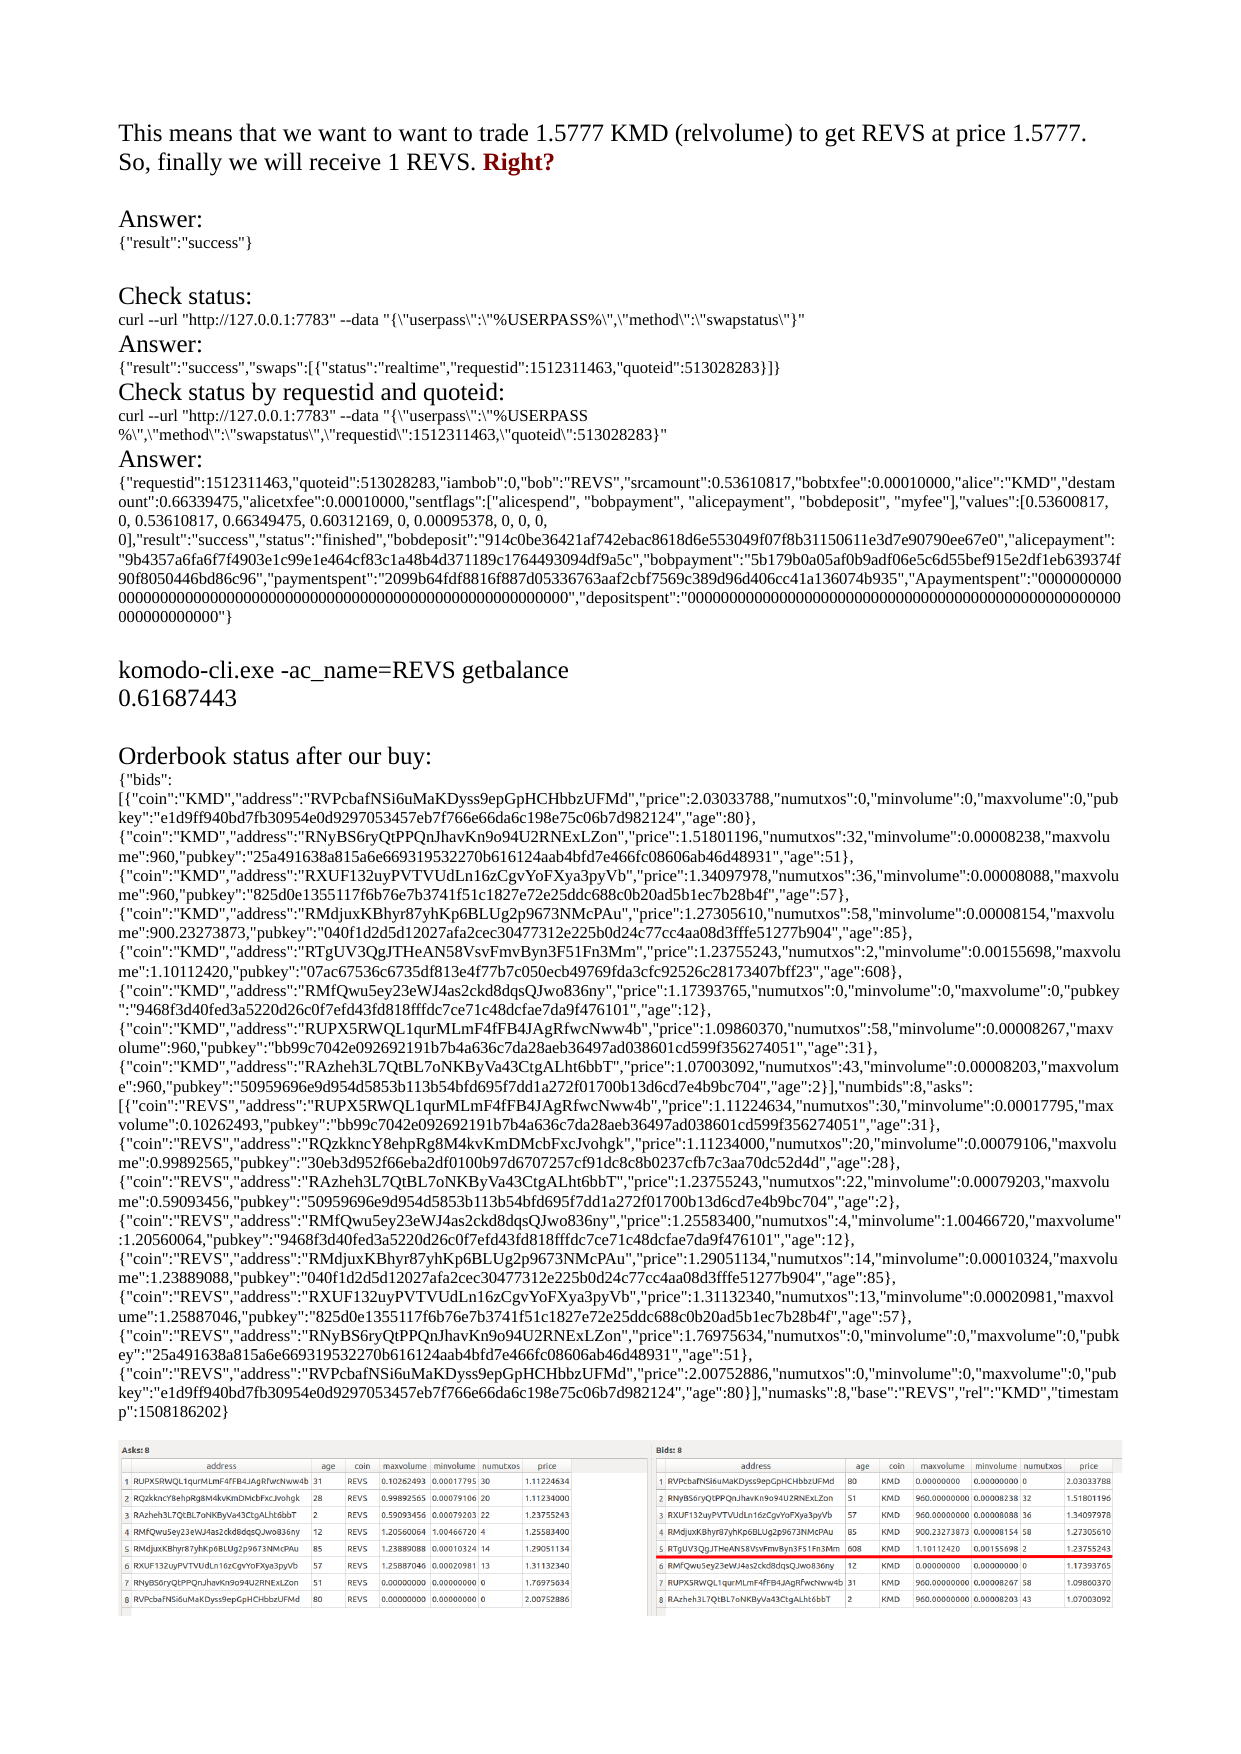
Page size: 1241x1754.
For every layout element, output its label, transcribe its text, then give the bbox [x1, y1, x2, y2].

text 0.61687443 [118, 683, 1122, 712]
text curl --url "http://127.0.0.1:7783" --data "{\"userpass\":\"%USERPASS%\",\"method\":\"swapstatus\",\"requestid\":1512311463,\"quoteid\":513028283}" [118, 406, 1122, 444]
text {"result":"success","swaps":[{"status":"realtime","requestid":1512311463,"quoteid":513028283}]} [118, 358, 1122, 377]
text This means that we want to want to trade 1.5777 KMD (relvolume) to get REVS at price 1.5777. So, finally we will receive 1 REVS. Right? [118, 118, 1122, 176]
text Orderbook status after our buy: [118, 741, 1122, 770]
text Answer: [118, 204, 1122, 233]
text {"bids":[{"coin":"KMD","address":"RVPcbafNSi6uMaKDyss9epGpHCHbbzUFMd","price":2.03033788,"numutxos":0,"minvolume":0,"maxvolume":0,"pubkey":"e1d9ff940bd7fb30954e0d9297053457eb7f766e66da6c198e75c06b7d982124","age":80}, {"coin":"KMD","address":"RNyBS6ryQtPPQnJhavKn9o94U2RNExLZon","price":1.51801196,"numutxos":32,"minvolume":0.00008238,"maxvolume":960,"pubkey":"25a491638a815a6e669319532270b616124aab4bfd7e466fc08606ab46d48931","age":51}, {"coin":"KMD","address":"RXUF132uyPVTVUdLn16zCgvYoFXya3pyVb","price":1.34097978,"numutxos":36,"minvolume":0.00008088,"maxvolume":960,"pubkey":"825d0e1355117f6b76e7b3741f51c1827e72e25ddc688c0b20ad5b1ec7b28b4f","age":57}, {"coin":"KMD","address":"RMdjuxKBhyr87yhKp6BLUg2p9673NMcPAu","price":1.27305610,"numutxos":58,"minvolume":0.00008154,"maxvolume":900.23273873,"pubkey":"040f1d2d5d12027afa2cec30477312e225b0d24c77cc4aa08d3fffe51277b904","age":85}, {"coin":"KMD","address":"RTgUV3QgJTHeAN58VsvFmvByn3F51Fn3Mm","price":1.23755243,"numutxos":2,"minvolume":0.00155698,"maxvolume":1.10112420,"pubkey":"07ac67536c6735df813e4f77b7c050ecb49769fda3cfc92526c28173407bff23","age":608}, {"coin":"KMD","address":"RMfQwu5ey23eWJ4as2ckd8dqsQJwo836ny","price":1.17393765,"numutxos":0,"minvolume":0,"maxvolume":0,"pubkey":"9468f3d40fed3a5220d26c0f7efd43fd818fffdc7ce71c48dcfae7da9f476101","age":12}, {"coin":"KMD","address":"RUPX5RWQL1qurMLmF4fFB4JAgRfwcNww4b","price":1.09860370,"numutxos":58,"minvolume":0.00008267,"maxvolume":960,"pubkey":"bb99c7042e092692191b7b4a636c7da28aeb36497ad038601cd599f356274051","age":31}, {"coin":"KMD","address":"RAzheh3L7QtBL7oNKByVa43CtgALht6bbT","price":1.07003092,"numutxos":43,"minvolume":0.00008203,"maxvolume":960,"pubkey":"50959696e9d954d5853b113b54bfd695f7dd1a272f01700b13d6cd7e4b9bc704","age":2}],"numbids":8,"asks":[{"coin":"REVS","address":"RUPX5RWQL1qurMLmF4fFB4JAgRfwcNww4b","price":1.11224634,"numutxos":30,"minvolume":0.00017795,"maxvolume":0.10262493,"pubkey":"bb99c7042e092692191b7b4a636c7da28aeb36497ad038601cd599f356274051","age":31}, {"coin":"REVS","address":"RQzkkncY8ehpRg8M4kvKmDMcbFxcJvohgk","price":1.11234000,"numutxos":20,"minvolume":0.00079106,"maxvolume":0.99892565,"pubkey":"30eb3d952f66eba2df0100b97d6707257cf91dc8c8b0237cfb7c3aa70dc52d4d","age":28}, {"coin":"REVS","address":"RAzheh3L7QtBL7oNKByVa43CtgALht6bbT","price":1.23755243,"numutxos":22,"minvolume":0.00079203,"maxvolume":0.59093456,"pubkey":"50959696e9d954d5853b113b54bfd695f7dd1a272f01700b13d6cd7e4b9bc704","age":2}, {"coin":"REVS","address":"RMfQwu5ey23eWJ4as2ckd8dqsQJwo836ny","price":1.25583400,"numutxos":4,"minvolume":1.00466720,"maxvolume":1.20560064,"pubkey":"9468f3d40fed3a5220d26c0f7efd43fd818fffdc7ce71c48dcfae7da9f476101","age":12}, {"coin":"REVS","address":"RMdjuxKBhyr87yhKp6BLUg2p9673NMcPAu","price":1.29051134,"numutxos":14,"minvolume":0.00010324,"maxvolume":1.23889088,"pubkey":"040f1d2d5d12027afa2cec30477312e225b0d24c77cc4aa08d3fffe51277b904","age":85}, {"coin":"REVS","address":"RXUF132uyPVTVUdLn16zCgvYoFXya3pyVb","price":1.31132340,"numutxos":13,"minvolume":0.00020981,"maxvolume":1.25887046,"pubkey":"825d0e1355117f6b76e7b3741f51c1827e72e25ddc688c0b20ad5b1ec7b28b4f","age":57}, {"coin":"REVS","address":"RNyBS6ryQtPPQnJhavKn9o94U2RNExLZon","price":1.76975634,"numutxos":0,"minvolume":0,"maxvolume":0,"pubkey":"25a491638a815a6e669319532270b616124aab4bfd7e466fc08606ab46d48931","age":51}, {"coin":"REVS","address":"RVPcbafNSi6uMaKDyss9epGpHCHbbzUFMd","price":2.00752886,"numutxos":0,"minvolume":0,"maxvolume":0,"pubkey":"e1d9ff940bd7fb30954e0d9297053457eb7f766e66da6c198e75c06b7d982124","age":80}],"numasks":8,"base":"REVS","rel":"KMD","timestamp":1508186202} [118, 770, 1122, 1421]
text Answer: [118, 329, 1122, 358]
text {"result":"success"} [118, 233, 1122, 252]
text Check status by requestid and quoteid: [118, 377, 1122, 406]
text Answer: [118, 444, 1122, 473]
picture [118, 1440, 1123, 1616]
text {"requestid":1512311463,"quoteid":513028283,"iambob":0,"bob":"REVS","srcamount":0.53610817,"bobtxfee":0.00010000,"alice":"KMD","destamount":0.66339475,"alicetxfee":0.00010000,"sentflags":["alicespend", "bobpayment", "alicepayment", "bobdeposit", "myfee"],"values":[0.53600817, 0, 0.53610817, 0.66349475, 0.60312169, 0, 0.00095378, 0, 0, 0, 0],"result":"success","status":"finished","bobdeposit":"914c0be36421af742ebac8618d6e553049f07f8b31150611e3d7e90790ee67e0","alicepayment":"9b4357a6fa6f7f4903e1c99e1e464cf83c1a48b4d371189c1764493094df9a5c","bobpayment":"5b179b0a05af0b9adf06e5c6d55bef915e2df1eb639374f90f8050446bd86c96","paymentspent":"2099b64fdf8816f887d05336763aaf2cbf7569c389d96d406cc41a136074b935","Apaymentspent":"0000000000000000000000000000000000000000000000000000000000000000","depositspent":"0000000000000000000000000000000000000000000000000000000000000000"} [118, 473, 1122, 626]
text curl --url "http://127.0.0.1:7783" --data "{\"userpass\":\"%USERPASS%\",\"method\":\"swapstatus\"}" [118, 310, 1122, 329]
text komodo-cli.exe -ac_name=REVS getbalance [118, 655, 1122, 683]
text Check status: [118, 281, 1122, 310]
